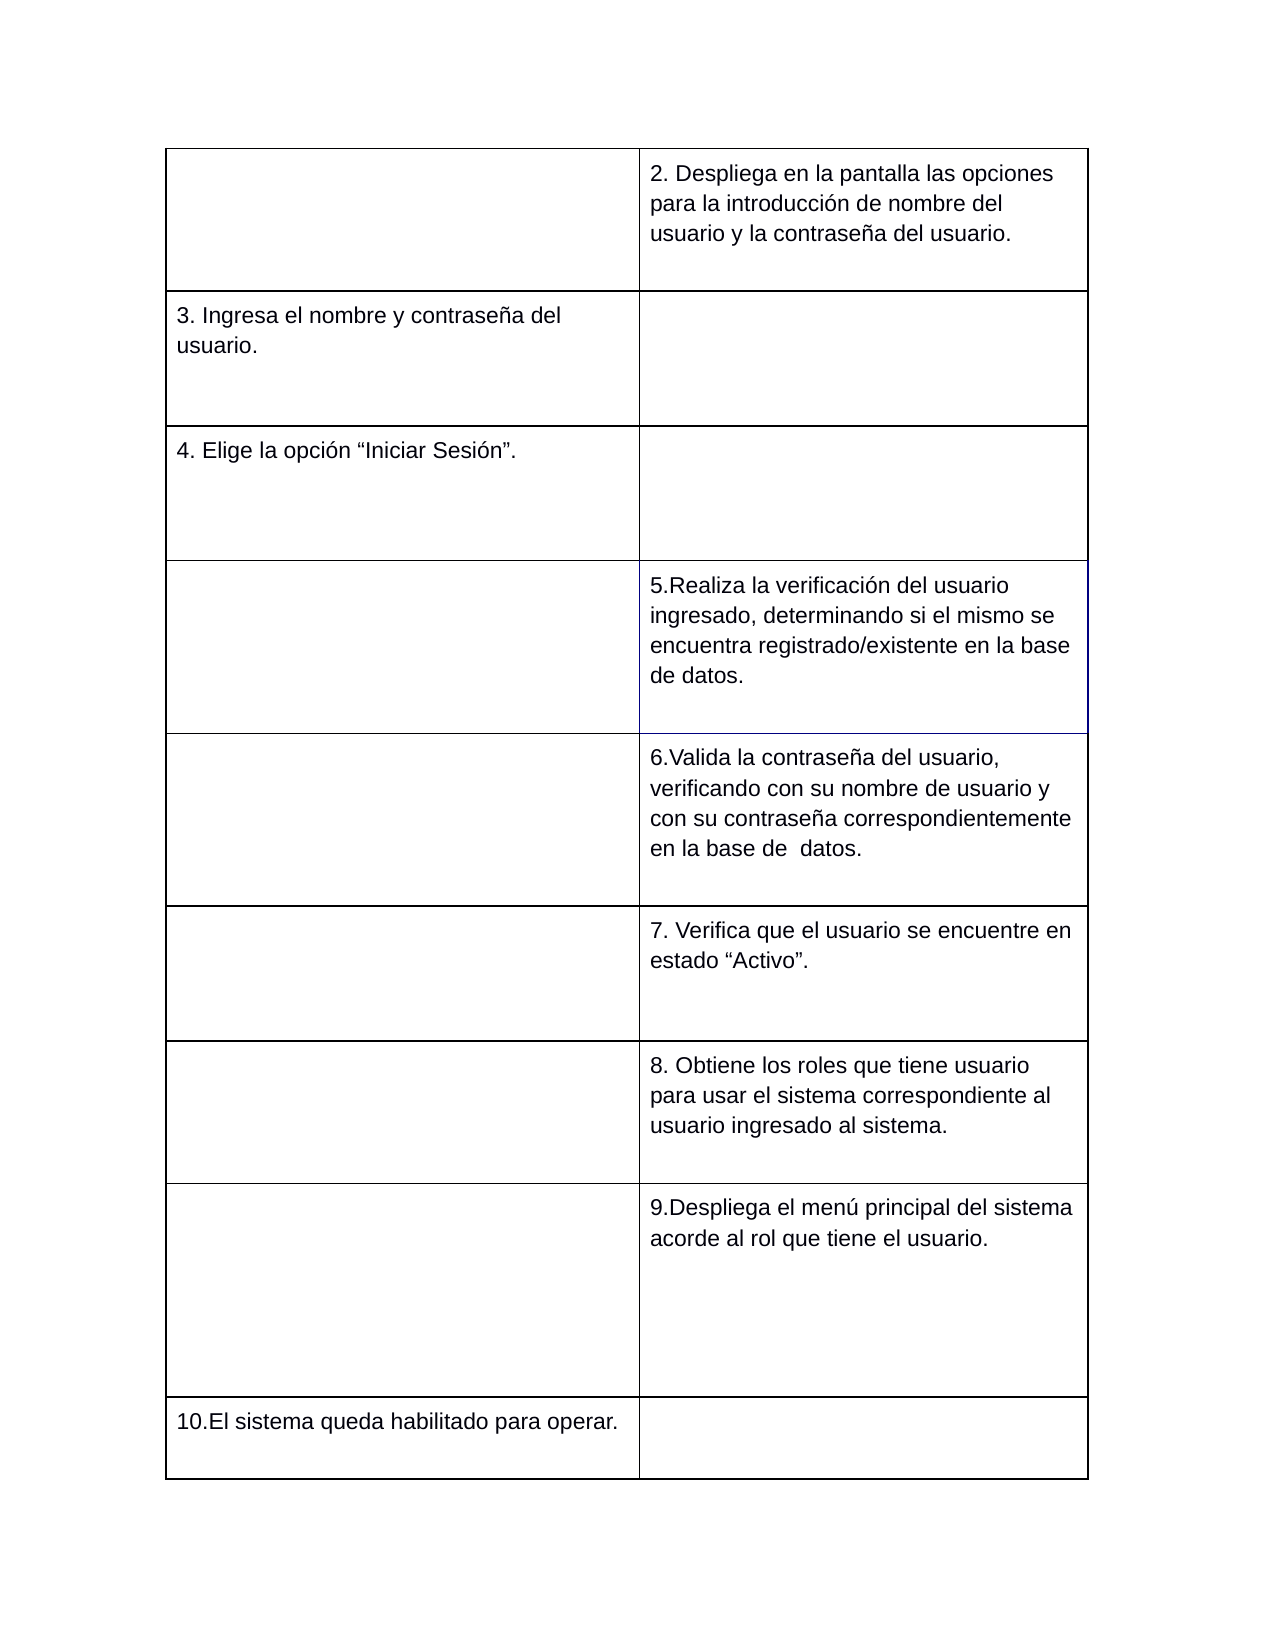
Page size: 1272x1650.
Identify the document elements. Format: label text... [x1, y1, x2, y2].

table_cell [167, 1042, 639, 1182]
table_cell 7. Verifica que el usuario se encuentre en estado “Activo”. [640, 907, 1087, 1040]
table_cell 4. Elige la opción “Iniciar Sesión”. [167, 427, 639, 560]
table_cell [167, 1184, 639, 1396]
table_cell [167, 149, 639, 290]
table_cell 3. Ingresa el nombre y contraseña del usuario. [167, 292, 639, 425]
table_cell [167, 561, 639, 732]
table_cell [167, 907, 639, 1040]
table_cell [640, 292, 1087, 425]
table_cell 10.El sistema queda habilitado para operar. [167, 1398, 639, 1478]
table_cell [640, 427, 1087, 560]
table_cell 9.Despliega el menú principal del sistema acorde al rol que tiene el usuario. [640, 1184, 1087, 1396]
table_cell 2. Despliega en la pantalla las opciones para la introducción de nombre del usuario y la contraseña del usuario. [640, 149, 1087, 290]
table_cell 6.Valida la contraseña del usuario, verificando con su nombre de usuario y con su contraseña correspondientemente en la base de datos. [640, 734, 1087, 905]
table_cell 5.Realiza la verificación del usuario ingresado, determinando si el mismo se encuentra registrado/existente en la base de datos. [640, 561, 1087, 732]
table_cell [167, 734, 639, 905]
table_cell 8. Obtiene los roles que tiene usuario para usar el sistema correspondiente al usuario ingresado al sistema. [640, 1042, 1087, 1182]
table_cell [640, 1398, 1087, 1478]
